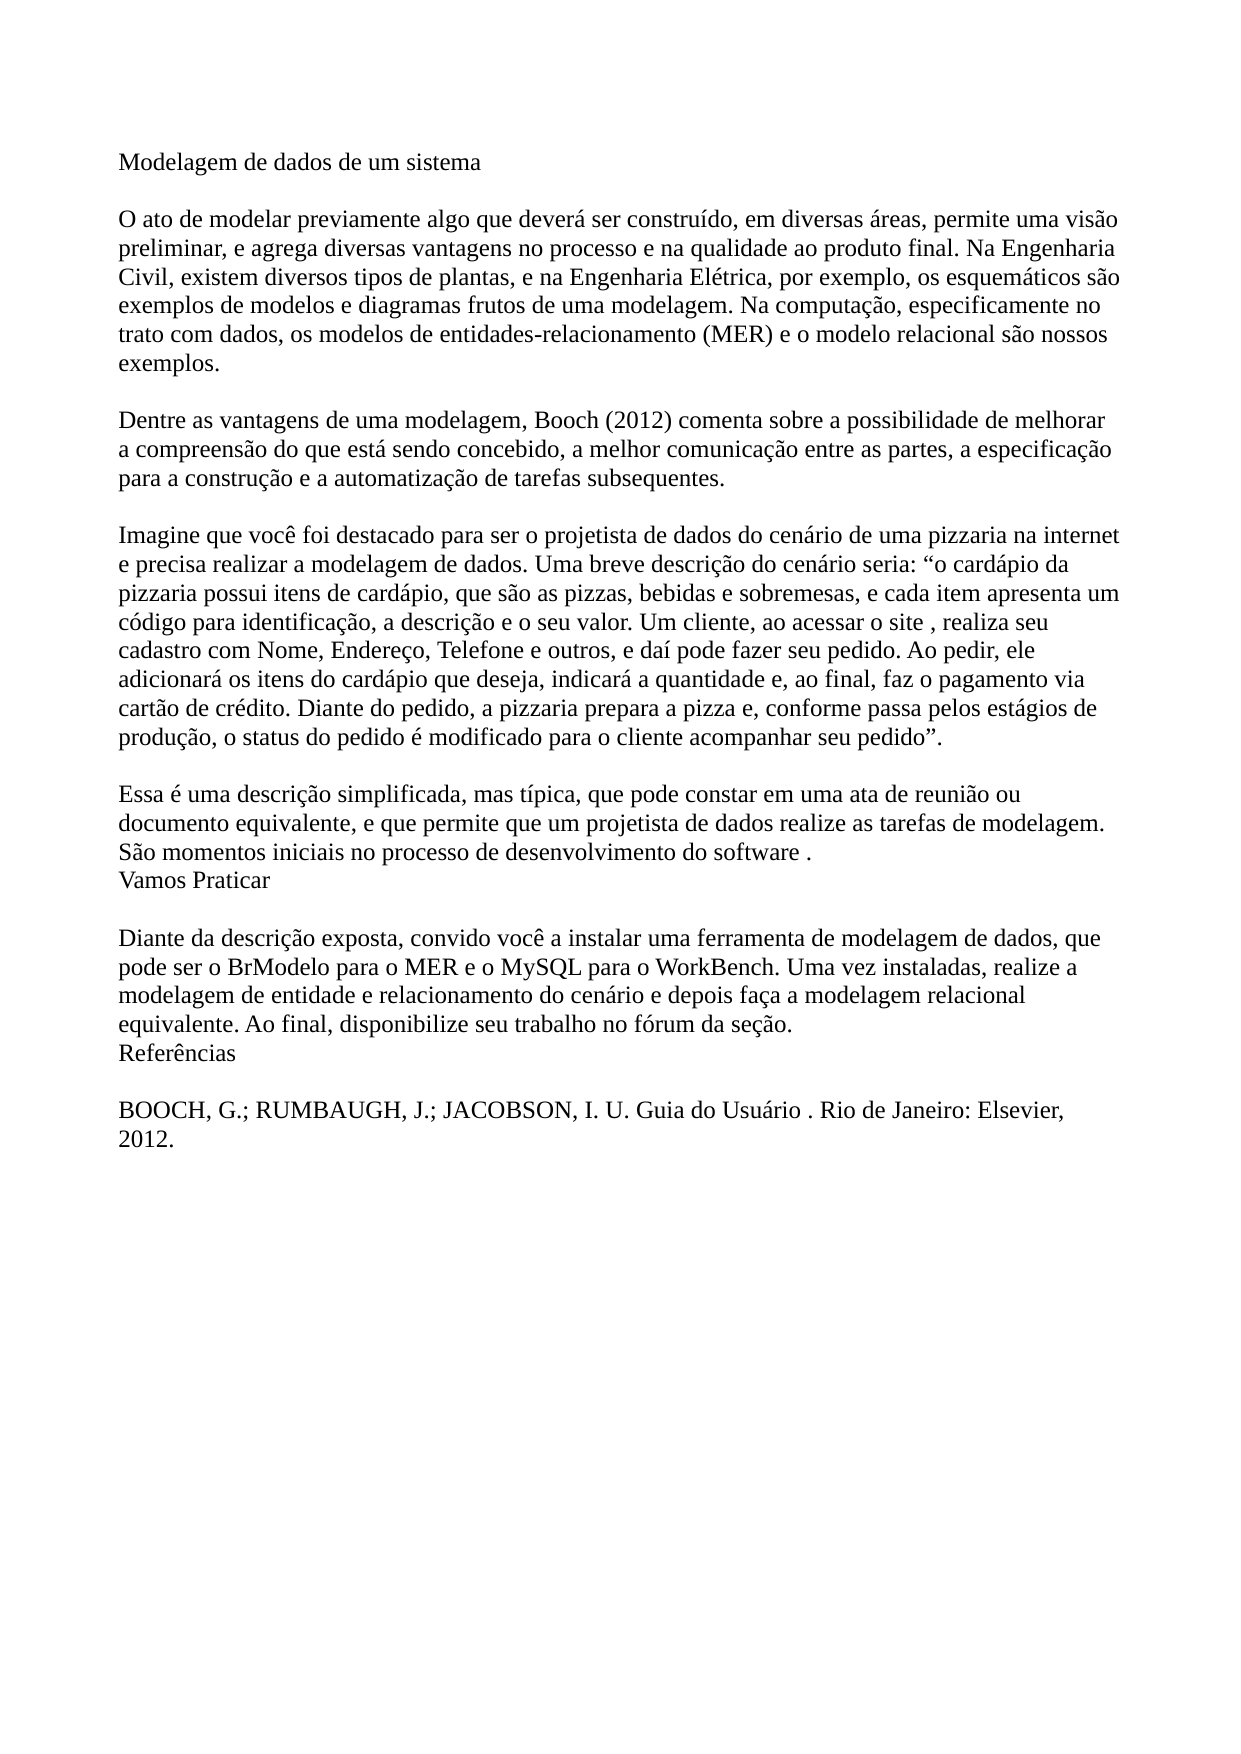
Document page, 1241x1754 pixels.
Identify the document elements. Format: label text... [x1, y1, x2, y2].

text BOOCH, G.; RUMBAUGH, J.; JACOBSON, I. U. Guia do Usuário . Rio de Janeiro: Elsevier, 2012. [118, 1096, 1122, 1153]
text Imagine que você foi destacado para ser o projetista de dados do cenário de uma pizzaria na internet e precisa realizar a modelagem de dados. Uma breve descrição do cenário seria: “o cardápio da pizzaria possui itens de cardápio, que são as pizzas, bebidas e sobremesas, e cada item apresenta um código para identificação, a descrição e o seu valor. Um cliente, ao acessar o site , realiza seu cadastro com Nome, Endereço, Telefone e outros, e daí pode fazer seu pedido. Ao pedir, ele adicionará os itens do cardápio que deseja, indicará a quantidade e, ao final, faz o pagamento via cartão de crédito. Diante do pedido, a pizzaria prepara a pizza e, conforme passa pelos estágios de produção, o status do pedido é modificado para o cliente acompanhar seu pedido”. [118, 521, 1122, 751]
text Vamos Praticar [118, 866, 1122, 894]
text O ato de modelar previamente algo que deverá ser construído, em diversas áreas, permite uma visão preliminar, e agrega diversas vantagens no processo e na qualidade ao produto final. Na Engenharia Civil, existem diversos tipos de plantas, e na Engenharia Elétrica, por exemplo, os esquemáticos são exemplos de modelos e diagramas frutos de uma modelagem. Na computação, especificamente no trato com dados, os modelos de entidades-relacionamento (MER) e o modelo relacional são nossos exemplos. [118, 204, 1122, 377]
text Diante da descrição exposta, convido você a instalar uma ferramenta de modelagem de dados, que pode ser o BrModelo para o MER e o MySQL para o WorkBench. Uma vez instaladas, realize a modelagem de entidade e relacionamento do cenário e depois faça a modelagem relacional equivalente. Ao final, disponibilize seu trabalho no fórum da seção. [118, 923, 1122, 1038]
text Referências [118, 1038, 1122, 1067]
text Modelagem de dados de um sistema [118, 147, 1122, 176]
text Essa é uma descrição simplificada, mas típica, que pode constar em uma ata de reunião ou documento equivalente, e que permite que um projetista de dados realize as tarefas de modelagem. São momentos iniciais no processo de desenvolvimento do software . [118, 779, 1122, 866]
text Dentre as vantagens de uma modelagem, Booch (2012) comenta sobre a possibilidade de melhorar a compreensão do que está sendo concebido, a melhor comunicação entre as partes, a especificação para a construção e a automatização de tarefas subsequentes. [118, 406, 1122, 492]
